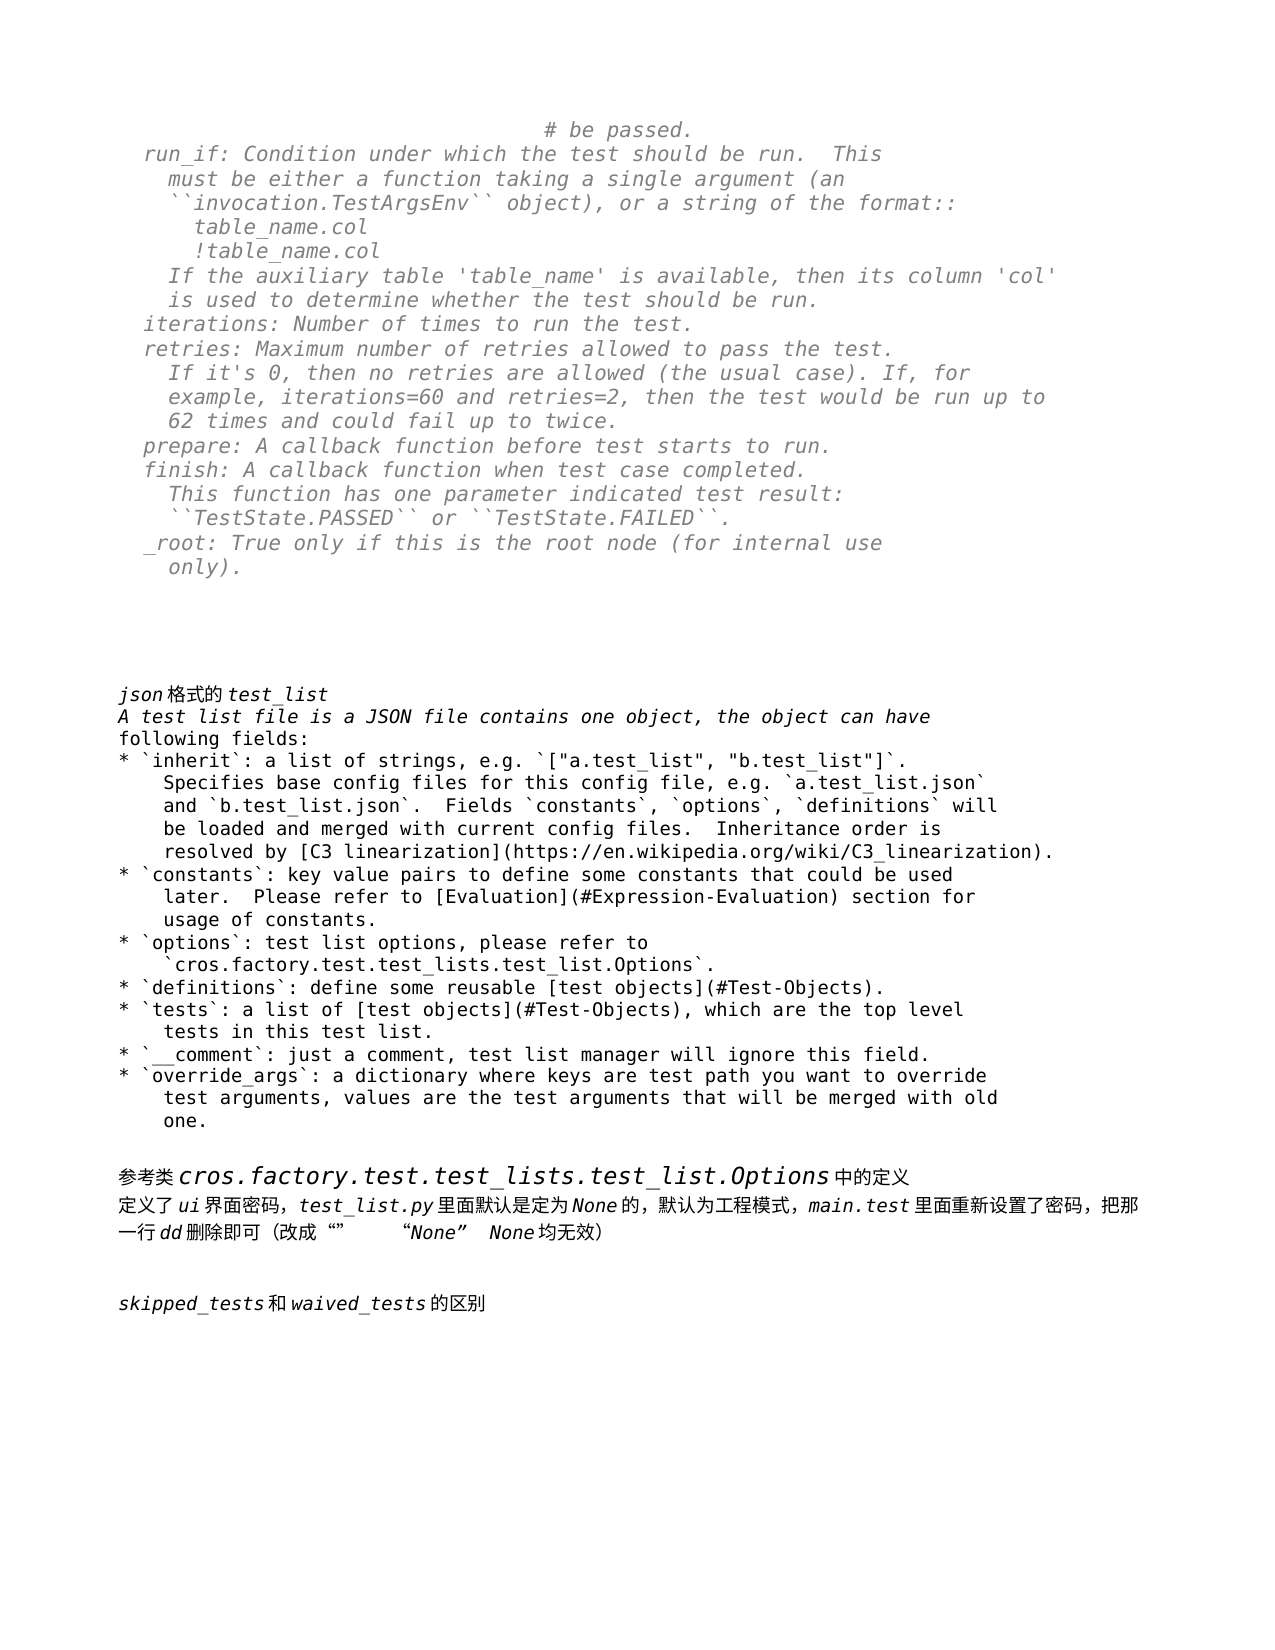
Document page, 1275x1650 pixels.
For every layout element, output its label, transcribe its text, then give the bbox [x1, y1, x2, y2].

text prepare: A callback function before test starts to run. [118, 434, 1157, 458]
text ``invocation.TestArgsEnv`` object), or a string of the format:: [118, 191, 1157, 215]
text run_if: Condition under which the test should be run. This [118, 142, 1157, 167]
text must be either a function taking a single argument (an [118, 167, 1157, 191]
text later. Please refer to [Evaluation](#Expression-Evaluation) section for [118, 886, 1157, 909]
text finish: A callback function when test case completed. [118, 458, 1157, 482]
text If the auxiliary table 'table_name' is available, then its column 'col' [118, 264, 1157, 288]
text If it's 0, then no retries are allowed (the usual case). If, for [118, 361, 1157, 385]
text be loaded and merged with current config files. Inheritance order is [118, 818, 1157, 841]
text table_name.col [118, 215, 1157, 239]
text 定义了ui界面密码，test_list.py里面默认是定为None的，默认为工程模式，main.test里面重新设置了密码，把那一行dd删除即可（改成“” “None” None均无效） [118, 1190, 1157, 1245]
text only). [118, 555, 1157, 579]
text 62 times and could fail up to twice. [118, 409, 1157, 434]
text one. [118, 1110, 1157, 1133]
text Specifies base config files for this config file, e.g. `a.test_list.json` [118, 772, 1157, 795]
text usage of constants. [118, 909, 1157, 932]
text test arguments, values are the test arguments that will be merged with old [118, 1087, 1157, 1110]
text following fields: [118, 728, 1157, 750]
text * `inherit`: a list of strings, e.g. `["a.test_list", "b.test_list"]`. [118, 750, 1157, 772]
text is used to determine whether the test should be run. [118, 288, 1157, 312]
text * `tests`: a list of [test objects](#Test-Objects), which are the top level [118, 999, 1157, 1021]
text and `b.test_list.json`. Fields `constants`, `options`, `definitions` will [118, 795, 1157, 818]
text iterations: Number of times to run the test. [118, 312, 1157, 337]
text * `constants`: key value pairs to define some constants that could be used [118, 864, 1157, 886]
text # be passed. [118, 118, 1157, 142]
text `cros.factory.test.test_lists.test_list.Options`. [118, 954, 1157, 977]
text skipped_tests和waived_tests的区别 [118, 1288, 1157, 1316]
text _root: True only if this is the root node (for internal use [118, 531, 1157, 555]
text * `options`: test list options, please refer to [118, 932, 1157, 954]
text 参考类cros.factory.test.test_lists.test_list.Options中的定义 [118, 1163, 1157, 1190]
text json格式的test_list [118, 679, 1157, 706]
text retries: Maximum number of retries allowed to pass the test. [118, 337, 1157, 361]
text A test list file is a JSON file contains one object, the object can have [118, 706, 1157, 728]
text example, iterations=60 and retries=2, then the test would be run up to [118, 385, 1157, 409]
text This function has one parameter indicated test result: [118, 482, 1157, 506]
text ``TestState.PASSED`` or ``TestState.FAILED``. [118, 506, 1157, 531]
text !table_name.col [118, 239, 1157, 264]
text tests in this test list. [118, 1021, 1157, 1044]
text resolved by [C3 linearization](https://en.wikipedia.org/wiki/C3_linearization). [118, 841, 1157, 864]
text * `definitions`: define some reusable [test objects](#Test-Objects). [118, 977, 1157, 999]
text * `override_args`: a dictionary where keys are test path you want to override [118, 1066, 1157, 1087]
text * `__comment`: just a comment, test list manager will ignore this field. [118, 1044, 1157, 1066]
